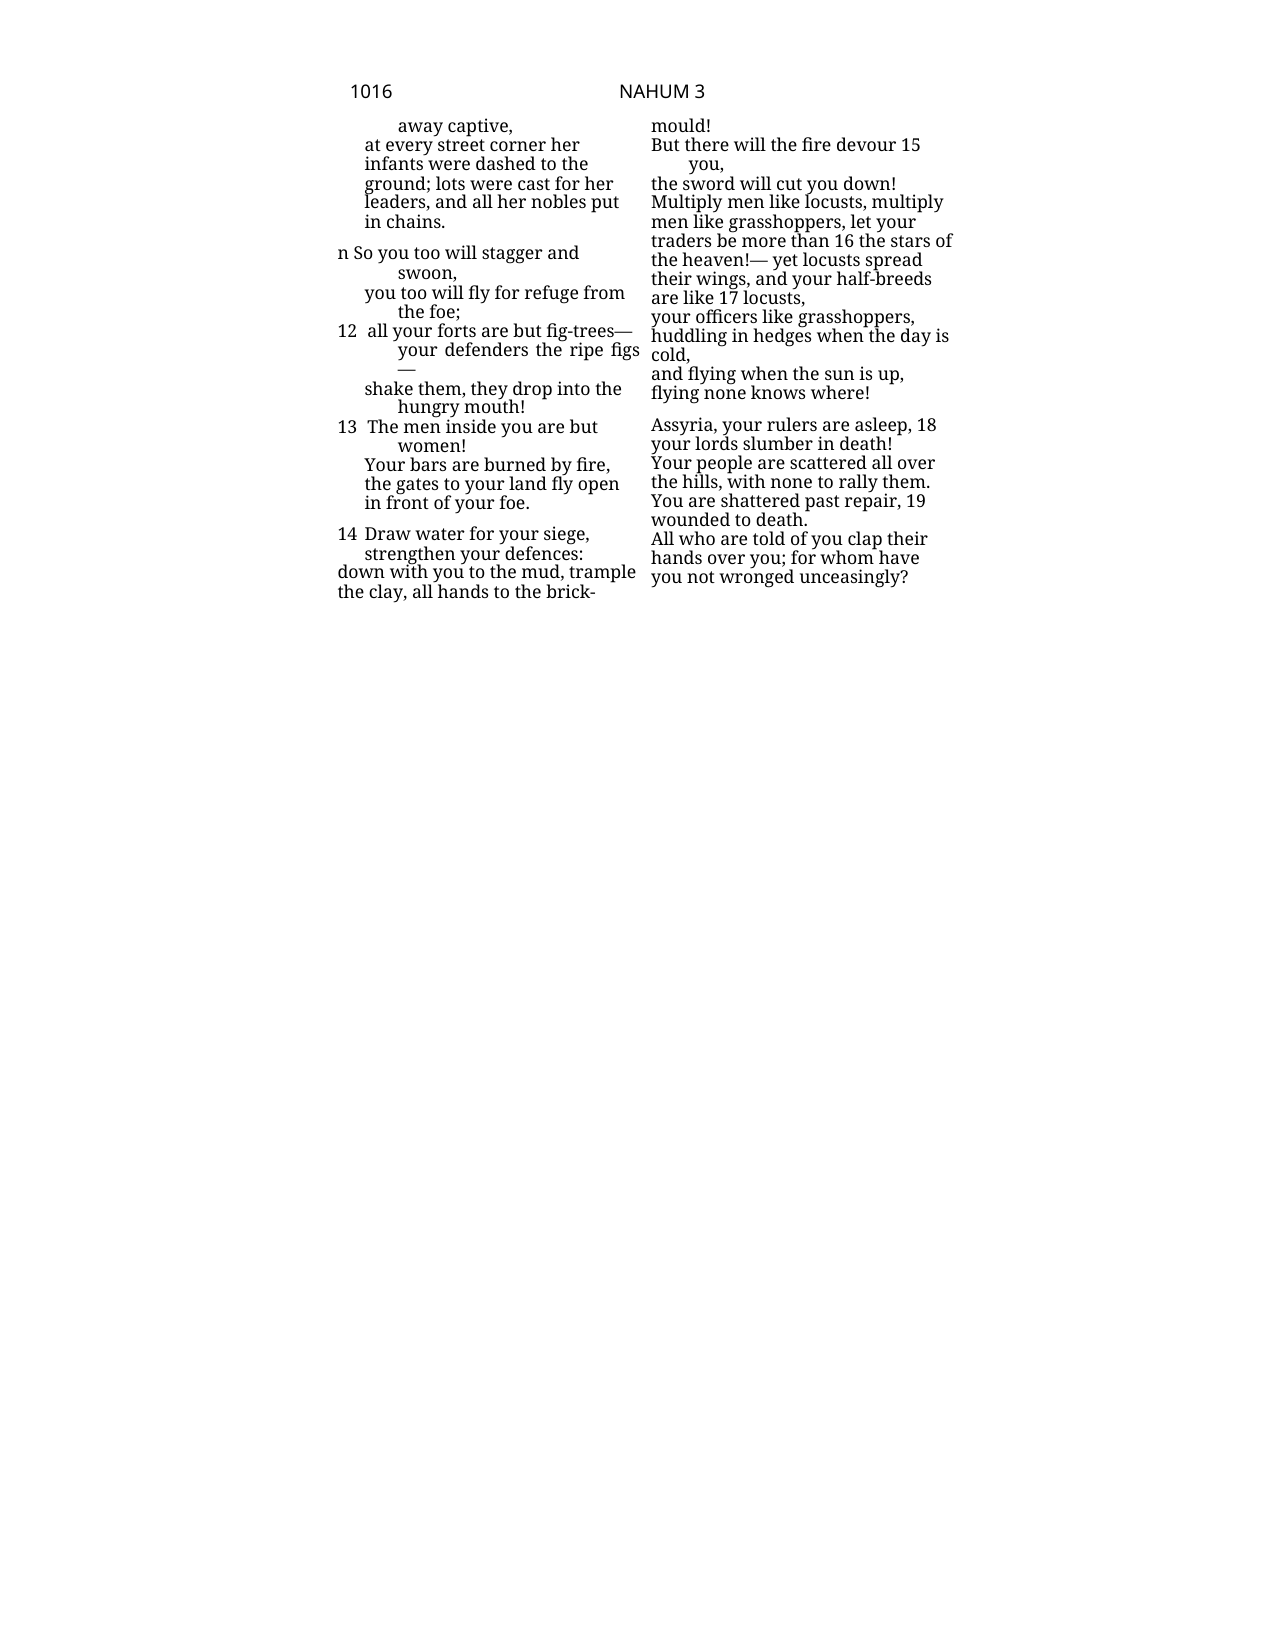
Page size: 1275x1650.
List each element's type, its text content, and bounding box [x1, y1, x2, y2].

text Assyria, your rulers are asleep, 18 your lords slumber in death! [651, 416, 953, 454]
text down with you to the mud, trample the clay, all hands to the brick- [337, 564, 640, 602]
text the sword will cut you down! Multiply men like locusts, multiply men like grasshoppers, let your traders be more than 16 the stars of the heaven!— yet locusts spread their wings, and your half-breeds are like 17 locusts, [651, 175, 953, 308]
text at every street corner her infants were dashed to the ground; lots were cast for her leaders, and all her nobles put in chains. [364, 137, 640, 232]
list The men inside you are but [337, 418, 640, 437]
text women! [398, 437, 640, 456]
text You are shattered past repair, 19 wounded to death. [651, 492, 953, 530]
text you too will fly for refuge from the foe; [364, 283, 640, 322]
text and flying when the sun is up, flying none knows where! [651, 365, 953, 403]
text your defenders the ripe figs— [398, 342, 640, 380]
text shake them, they drop into the hungry mouth! [364, 380, 640, 418]
text Your people are scattered all over the hills, with none to rally them. [651, 454, 953, 492]
text your officers like grasshoppers, huddling in hedges when the day is cold, [651, 308, 953, 365]
text away captive, [337, 117, 640, 137]
list all your forts are but fig-trees— [337, 322, 640, 342]
text All who are told of you clap their hands over you; for whom have you not wronged unceasingly? [651, 530, 953, 587]
text mould! [651, 117, 953, 137]
text n So you too will stagger and swoon, [337, 243, 640, 283]
list Draw water for your siege, strengthen your defences: [337, 526, 640, 564]
text But there will the fire devour 15 you, [651, 137, 953, 175]
text Your bars are burned by fire, the gates to your land fly open in front of your foe. [364, 456, 640, 513]
